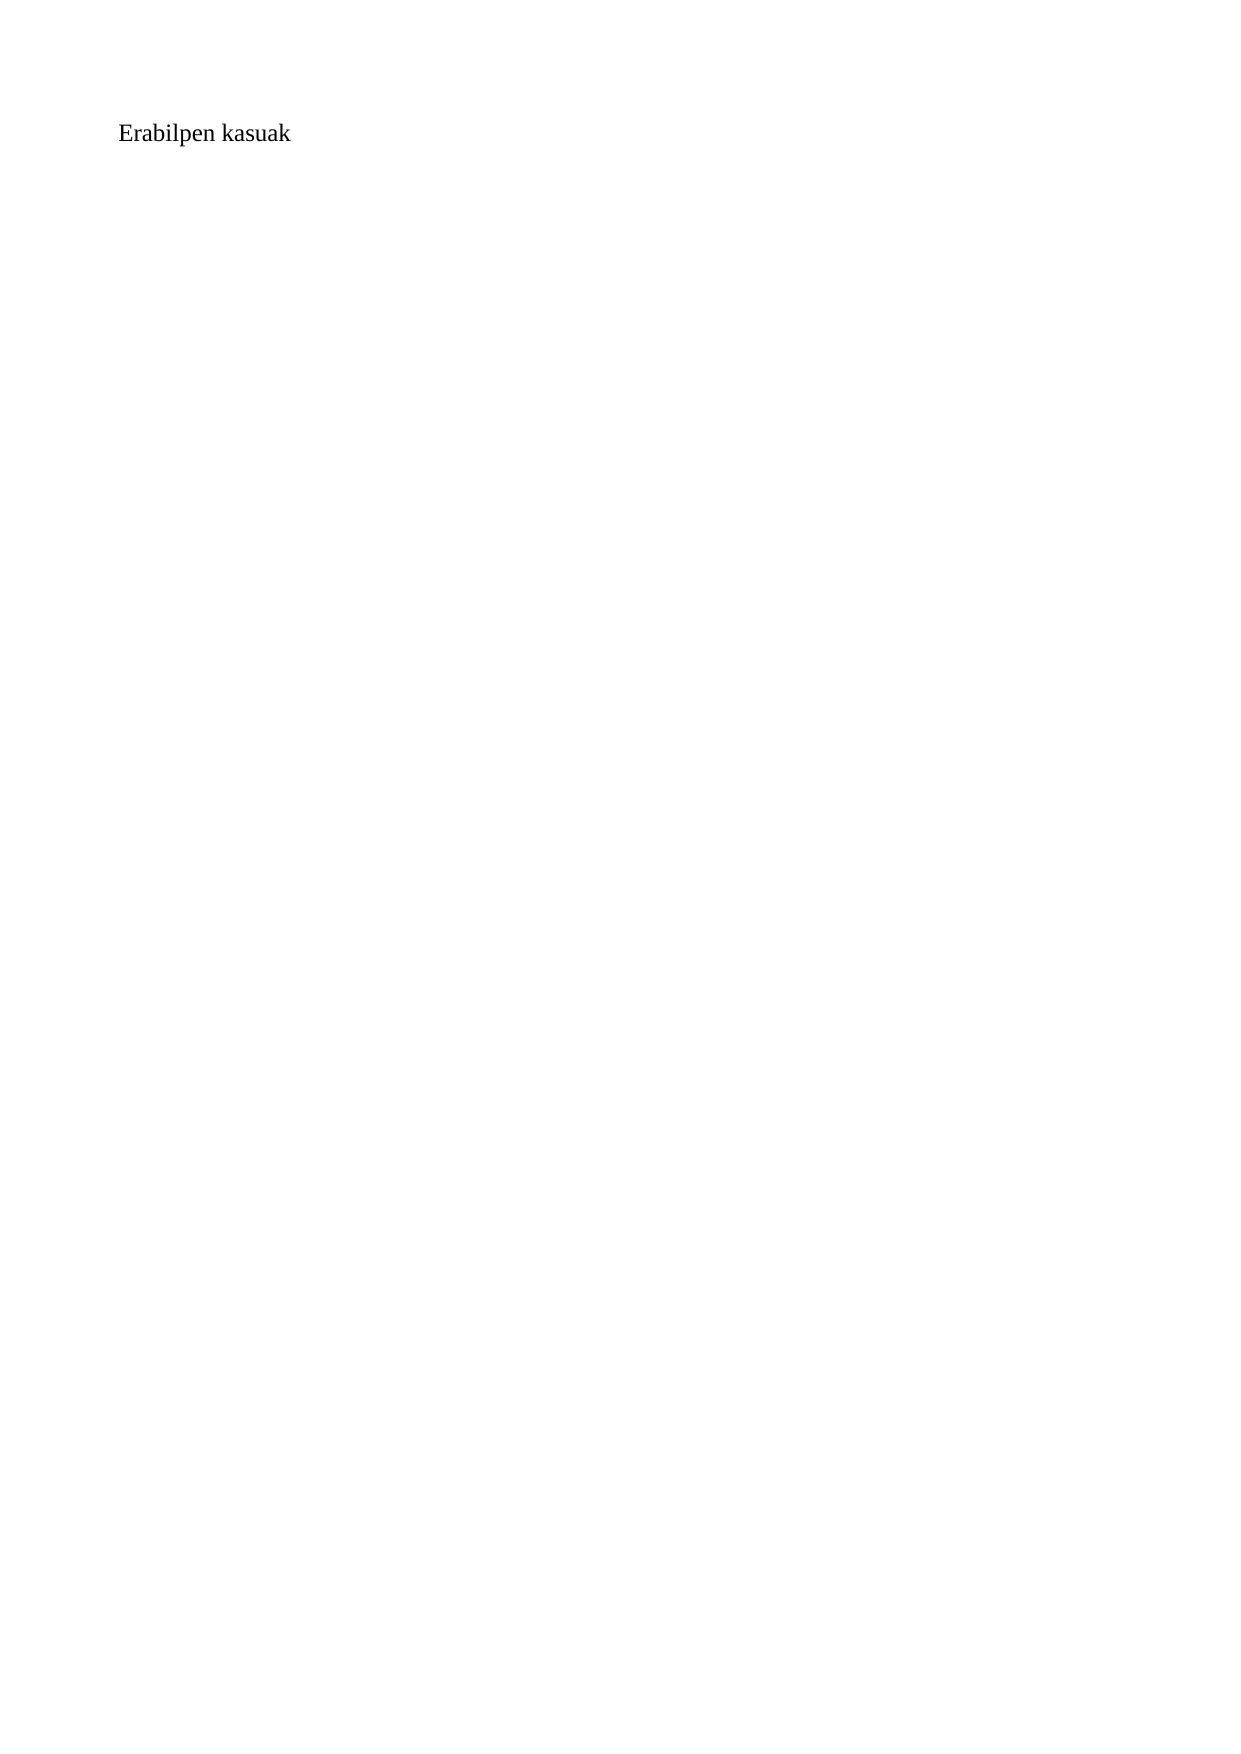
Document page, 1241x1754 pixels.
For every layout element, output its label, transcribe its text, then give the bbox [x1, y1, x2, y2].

text Erabilpen kasuak [118, 118, 1122, 147]
